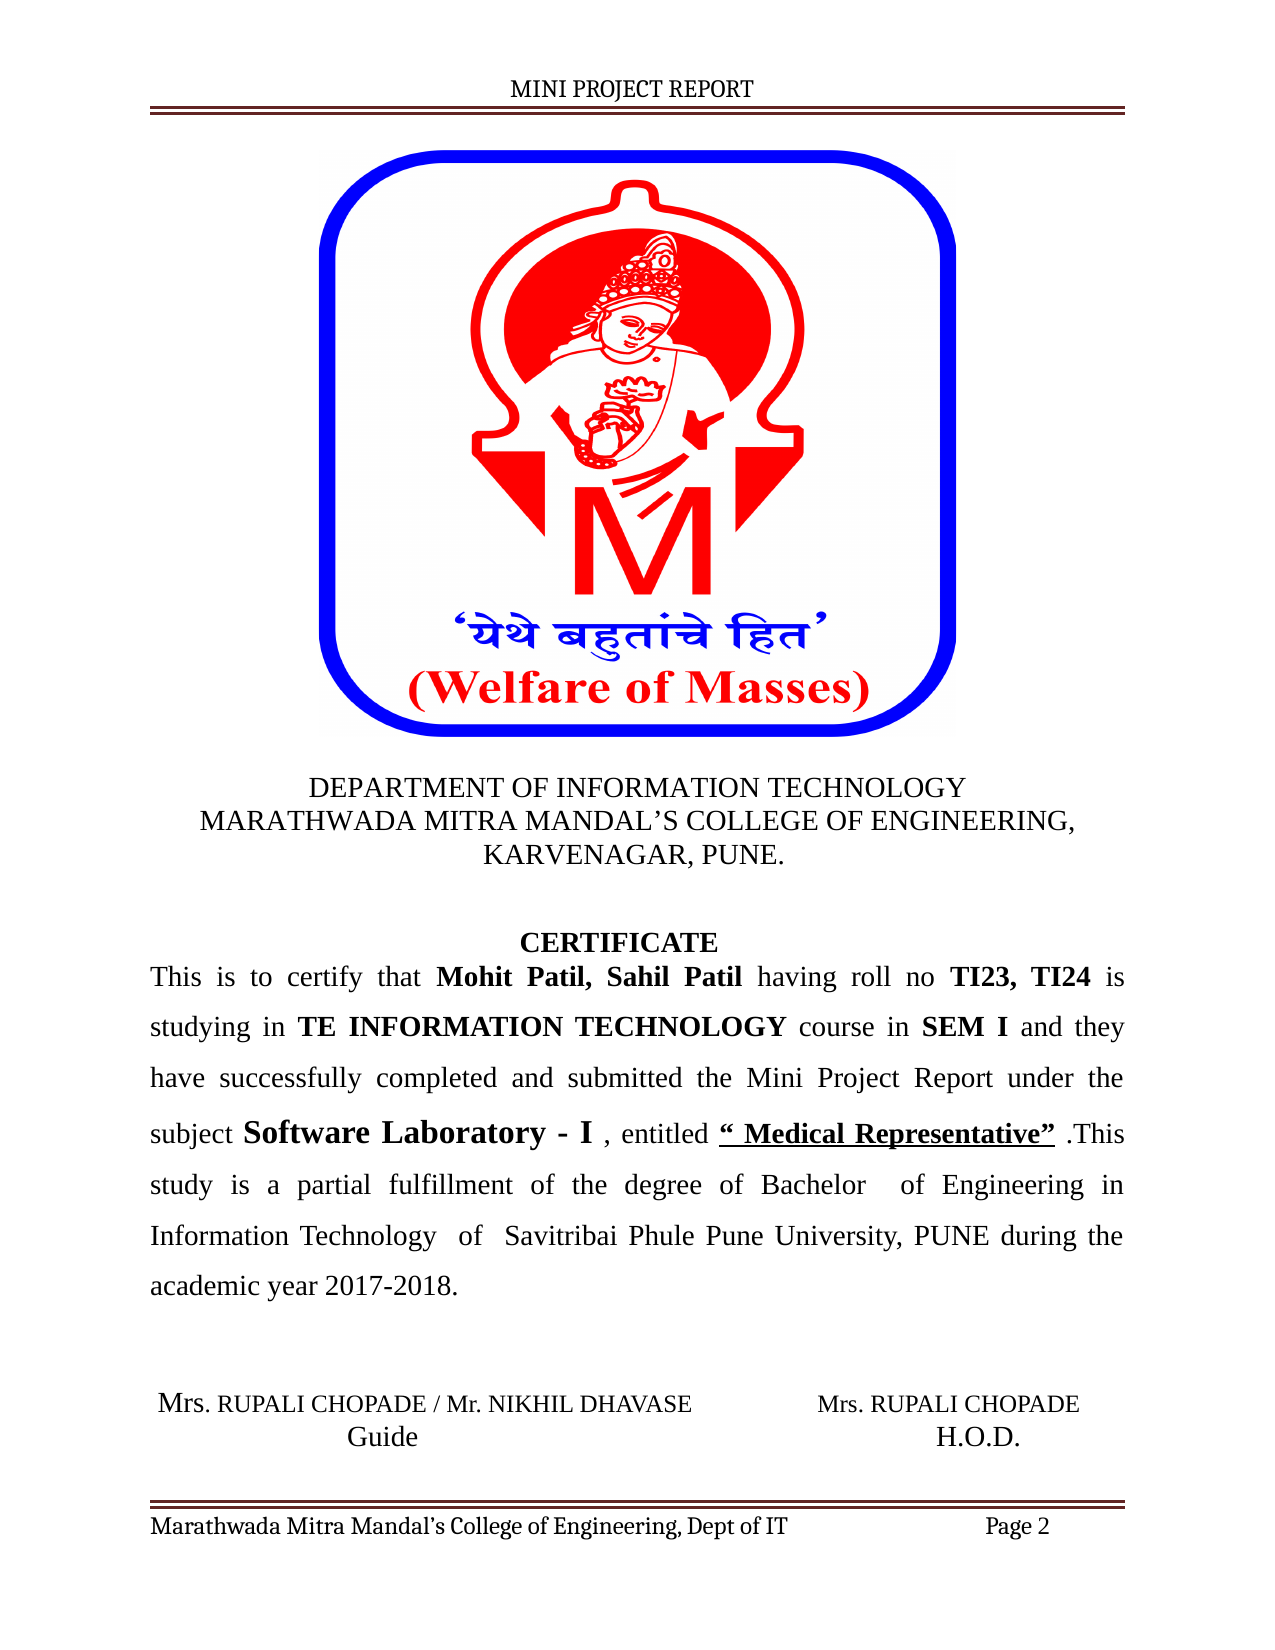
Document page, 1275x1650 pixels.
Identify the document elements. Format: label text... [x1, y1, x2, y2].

text MARATHWADA MITRA MANDAL’S COLLEGE OF ENGINEERING, KARVENAGAR, PUNE. [150, 803, 1125, 870]
text This is to certify that Mohit Patil, Sahil Patil having roll no TI23, TI24 is studying in TE INFORMATION TECHNOLOGY course in SEM I and they have successfully completed and submitted the Mini Project Report under the subject Software Laboratory - I , entitled “ Medical Representative” .This study is a partial fulfillment of the degree of Bachelor of Engineering in Information Technology of Savitribai Phule Pune University, PUNE during the academic year 2017-2018. [150, 959, 1125, 1302]
text CERTIFICATE [150, 926, 1125, 959]
text DEPARTMENT OF INFORMATION TECHNOLOGY [150, 770, 1125, 803]
picture [318, 150, 957, 737]
text Mrs. RUPALI CHOPADE / Mr. NIKHIL DHAVASE Mrs. RUPALI CHOPADE [150, 1386, 1125, 1419]
text Guide H.O.D. [150, 1419, 1125, 1481]
